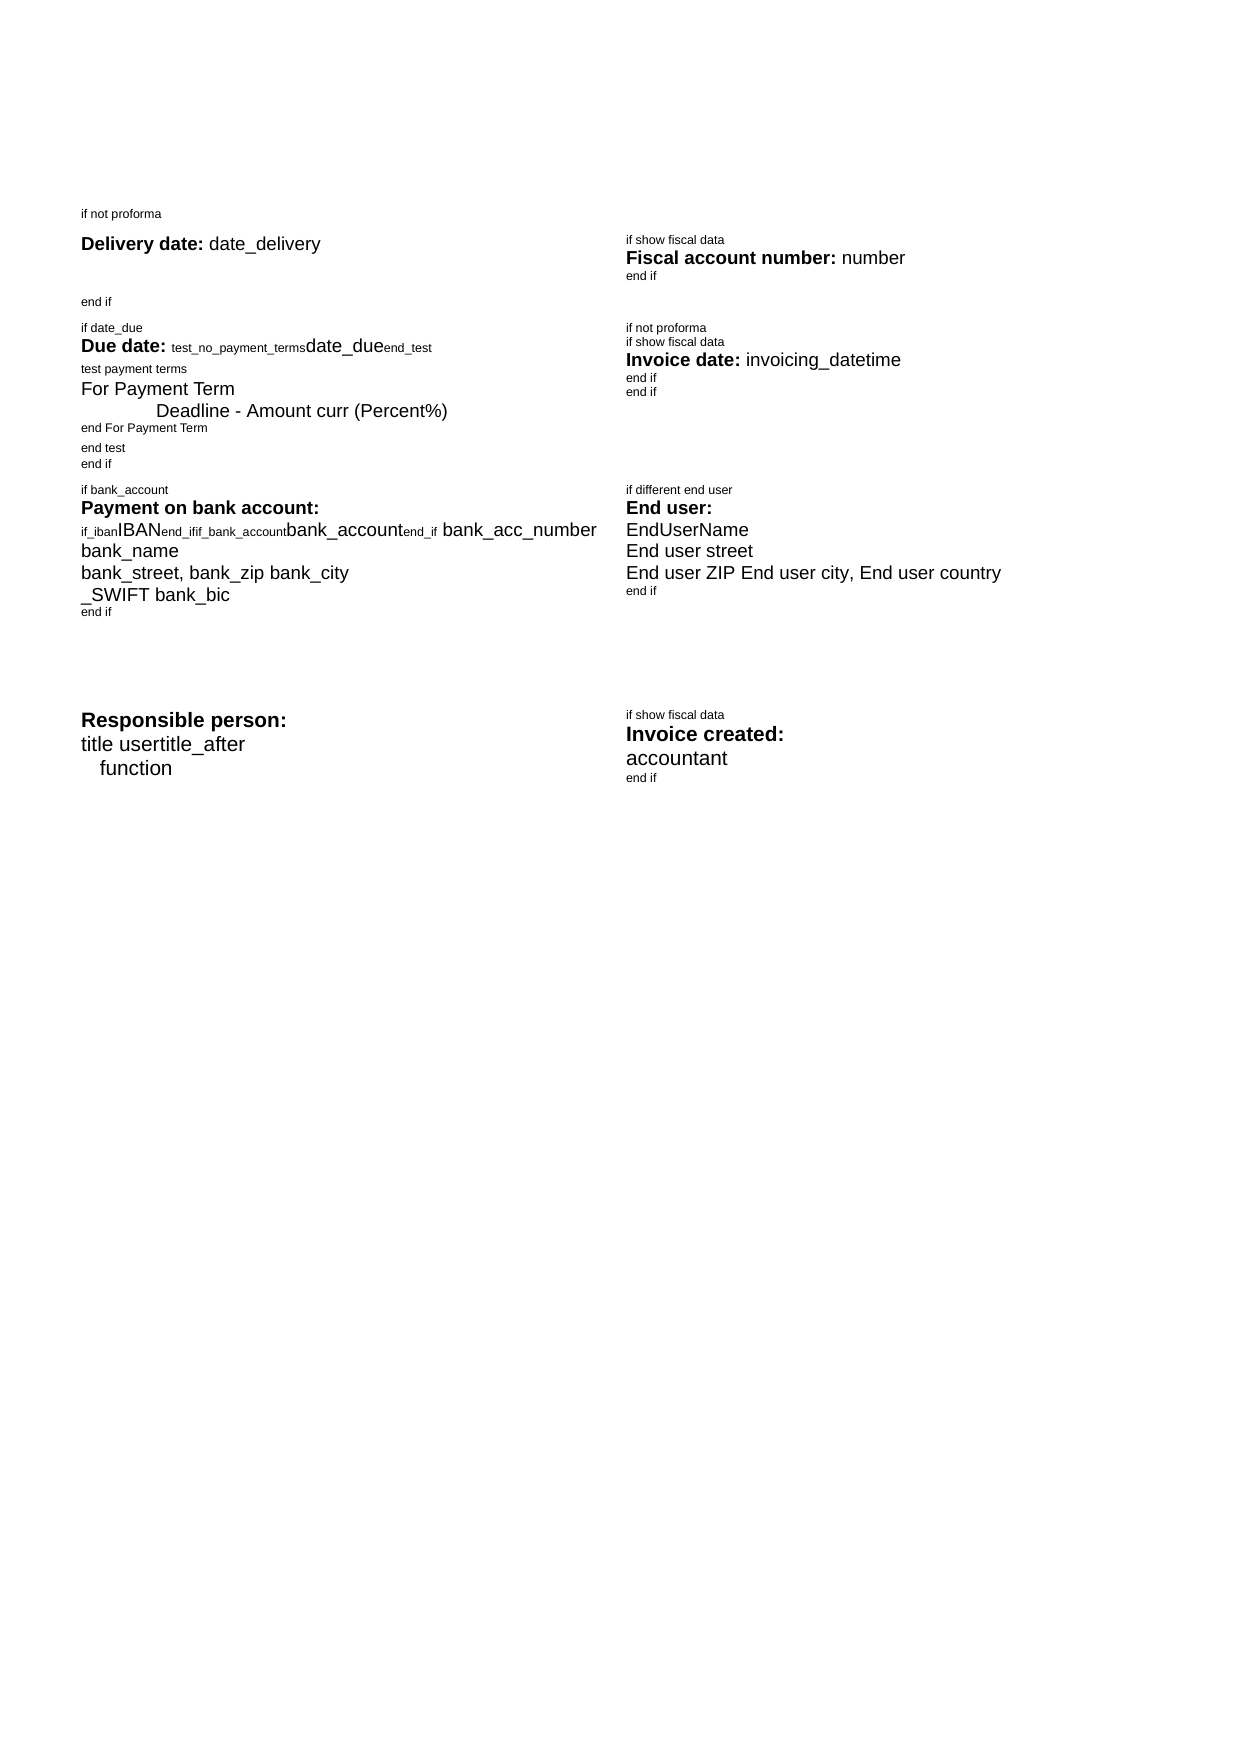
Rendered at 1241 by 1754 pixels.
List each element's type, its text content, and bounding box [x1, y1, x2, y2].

table_cell if show fiscal data Fiscal account number: number end if [620, 227, 1165, 289]
table_cell if show fiscal data Invoice created: accountant end if [620, 702, 1165, 790]
table_cell if not proforma if show fiscal data Invoice date: invoicing_datetime end if end if [620, 315, 1165, 477]
table_cell [75, 625, 1165, 702]
table_header [620, 201, 1165, 227]
table_cell end if [75, 289, 620, 314]
table_cell [620, 289, 1165, 314]
table_cell if date_due Due date: test_no_payment_termsdate_dueend_test test payment terms For Payment Term Deadline - Amount curr (Percent%) end For Payment Term end test end if [75, 315, 620, 477]
table_cell Responsible person: title usertitle_after function [75, 702, 620, 790]
table_cell Delivery date: date_delivery [75, 227, 620, 289]
table_cell if bank_account Payment on bank account: if_ibanIBANend_ifif_bank_accountbank_accountend_if bank_acc_number bank_name bank_street, bank_zip bank_city _SWIFT bank_bic end if [75, 477, 620, 625]
table_cell if different end user End user: EndUserName End user street End user ZIP End user city, End user country end if [620, 477, 1165, 625]
table_header if not proforma [75, 201, 620, 227]
